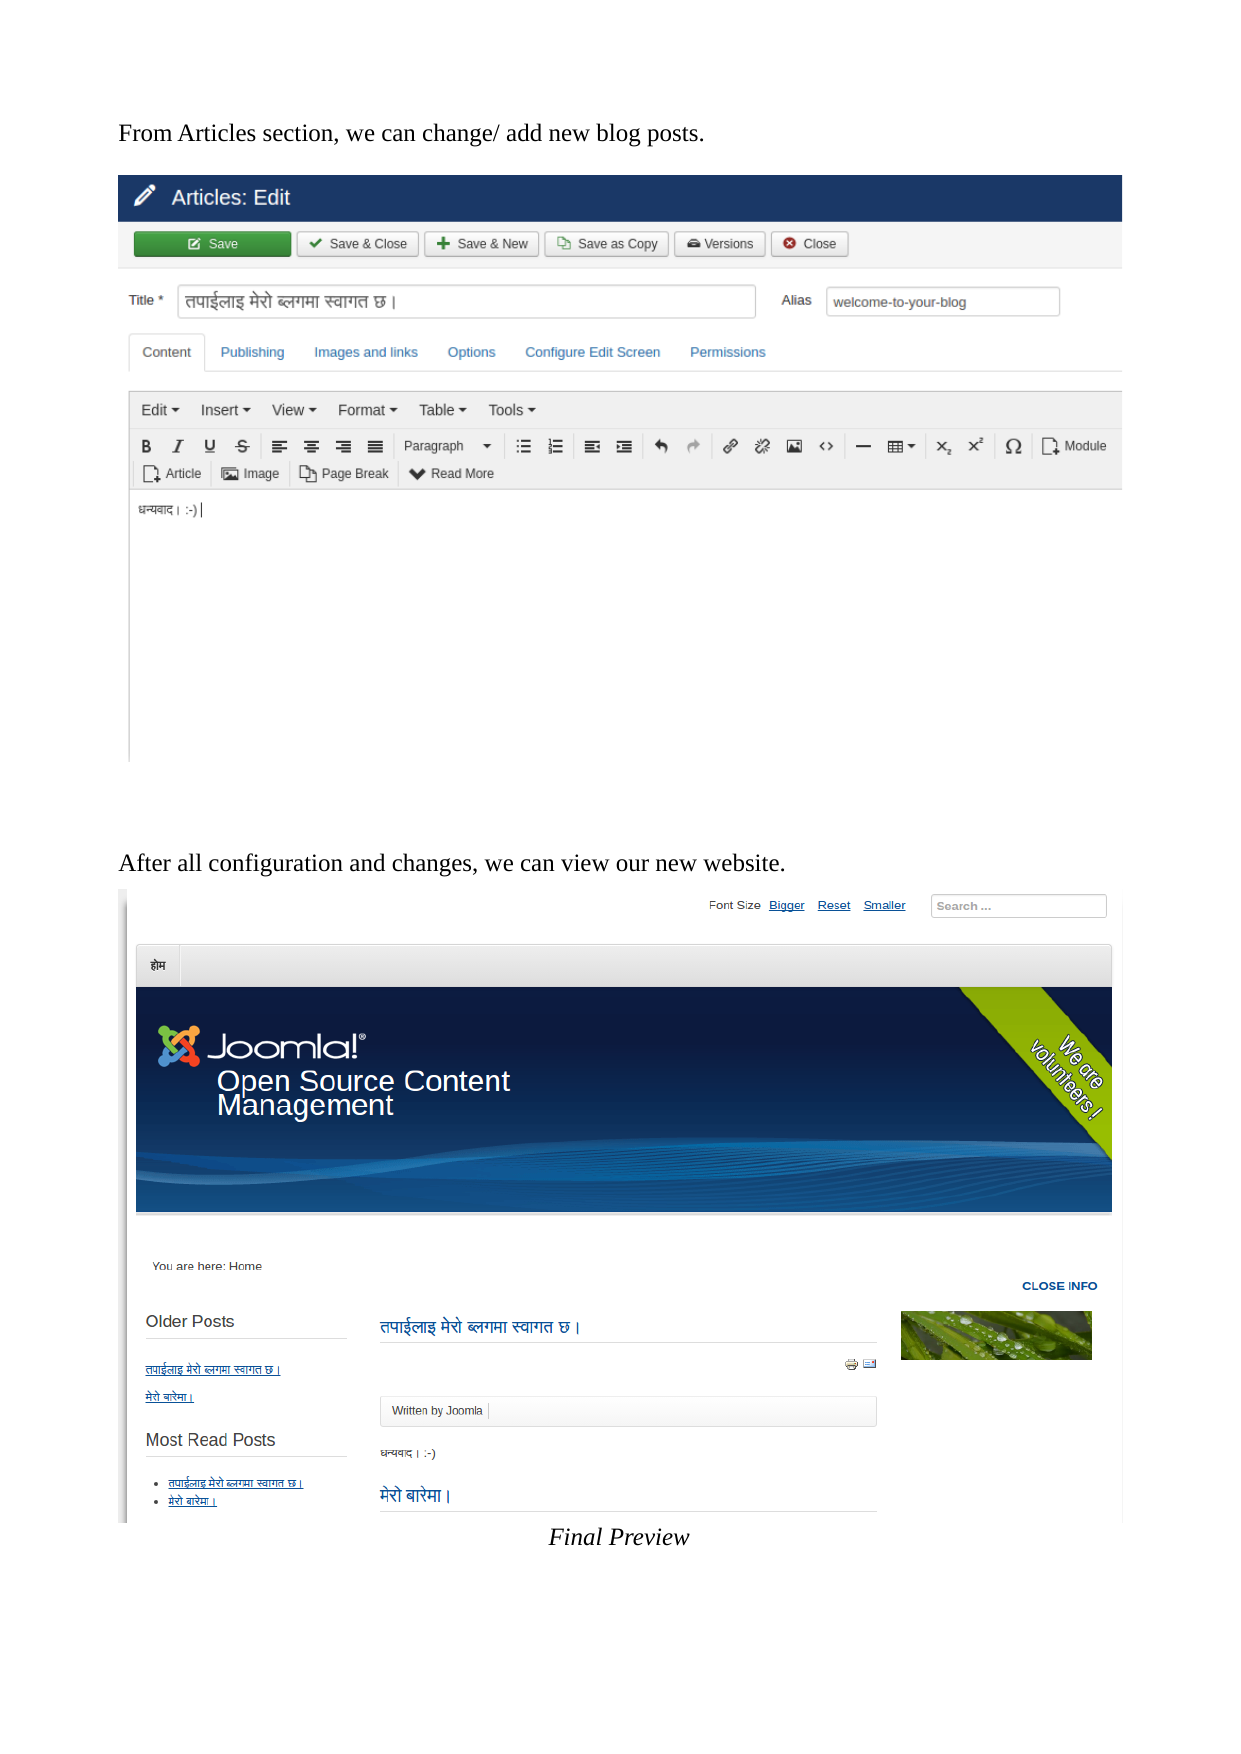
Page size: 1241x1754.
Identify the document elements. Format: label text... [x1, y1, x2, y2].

text After all configuration and changes, we can view our new website. [118, 848, 1122, 877]
text From Articles section, we can change/ add new blog posts. [118, 118, 1122, 147]
text Final Preview [118, 1523, 1122, 1551]
picture [118, 889, 1123, 1523]
picture [118, 175, 1123, 762]
